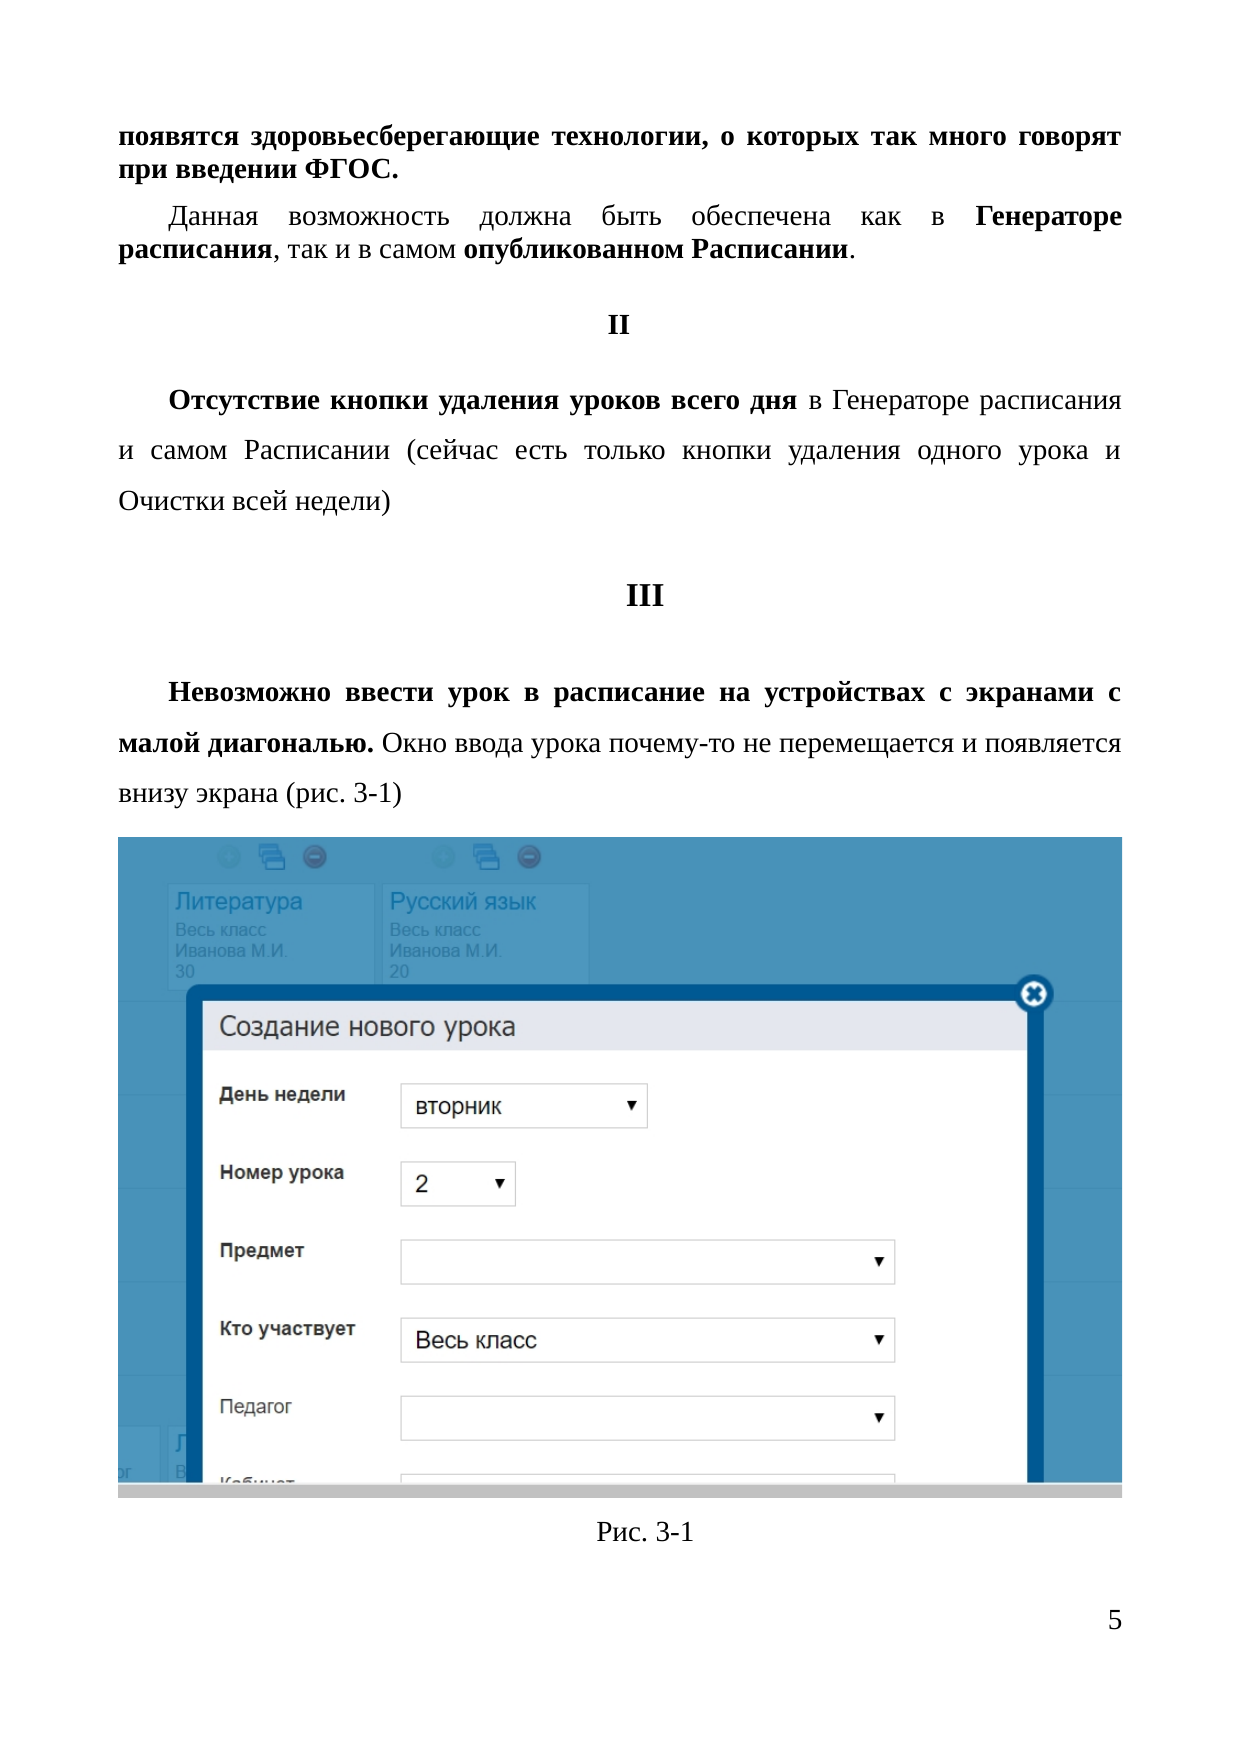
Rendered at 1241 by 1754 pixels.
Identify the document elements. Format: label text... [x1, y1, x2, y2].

text Рис. 3-1 [118, 1498, 1122, 1548]
text Данная возможность должна быть обеспечена как в Генераторе расписания, так и в самом опубликованном Расписании. [118, 198, 1122, 265]
text Невозможно ввести урок в расписание на устройствах с экранами с малой диагональю. Окно ввода урока почему-то не перемещается и появляется внизу экрана (рис. 3-1) [118, 674, 1122, 808]
text появятся здоровьесберегающие технологии, о которых так много говорят при введении ФГОС. [118, 118, 1122, 185]
picture [118, 837, 1123, 1498]
text II [116, 307, 1122, 340]
text III [118, 575, 1122, 613]
text Отсутствие кнопки удаления уроков всего дня в Генераторе расписания и самом Расписании (сейчас есть только кнопки удаления одного урока и Очистки всей недели) [118, 382, 1122, 516]
